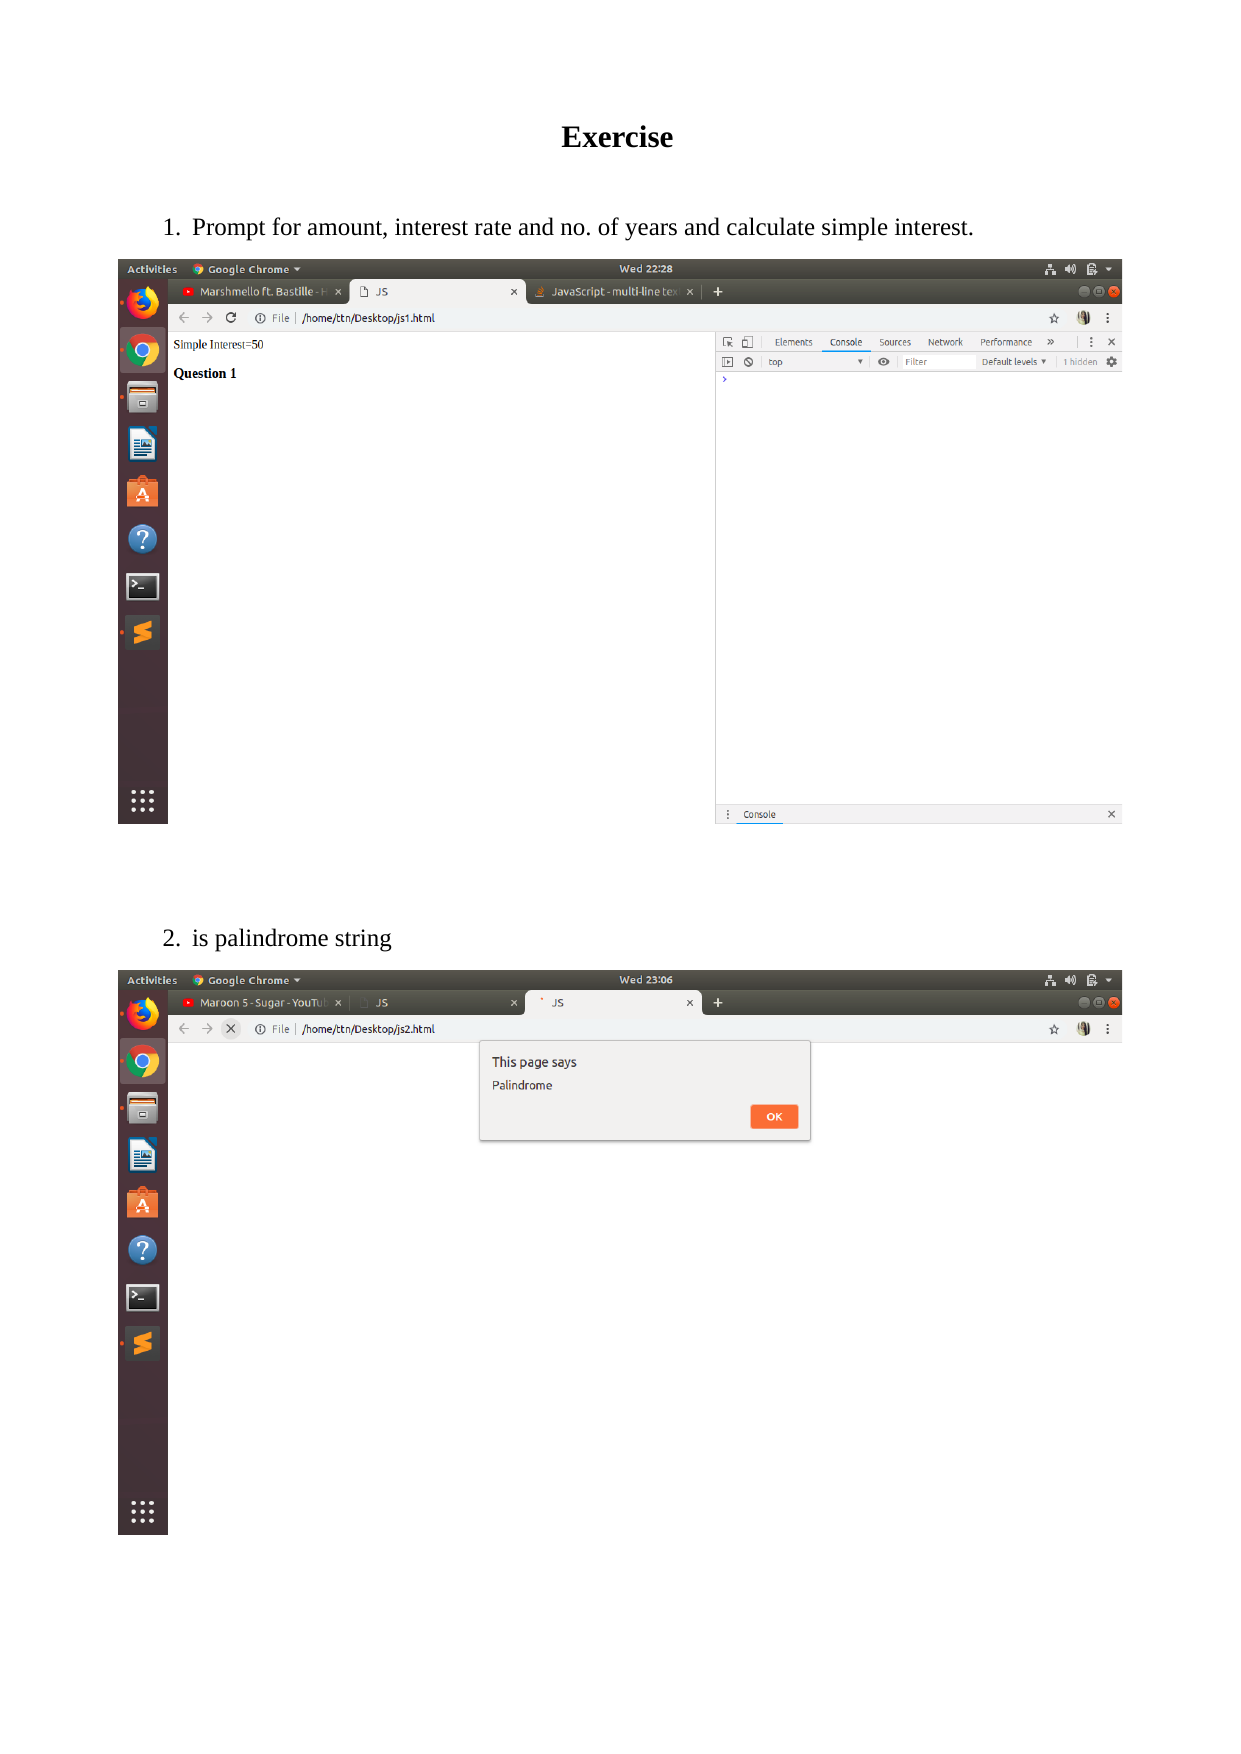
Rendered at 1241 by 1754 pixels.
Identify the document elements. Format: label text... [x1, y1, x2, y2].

picture [118, 259, 1123, 824]
list Prompt for amount, interest rate and no. of years and calculate simple interest. [162, 212, 1122, 240]
list is palindrome string [162, 923, 1122, 952]
text Exercise [118, 118, 1122, 154]
picture [118, 970, 1123, 1535]
